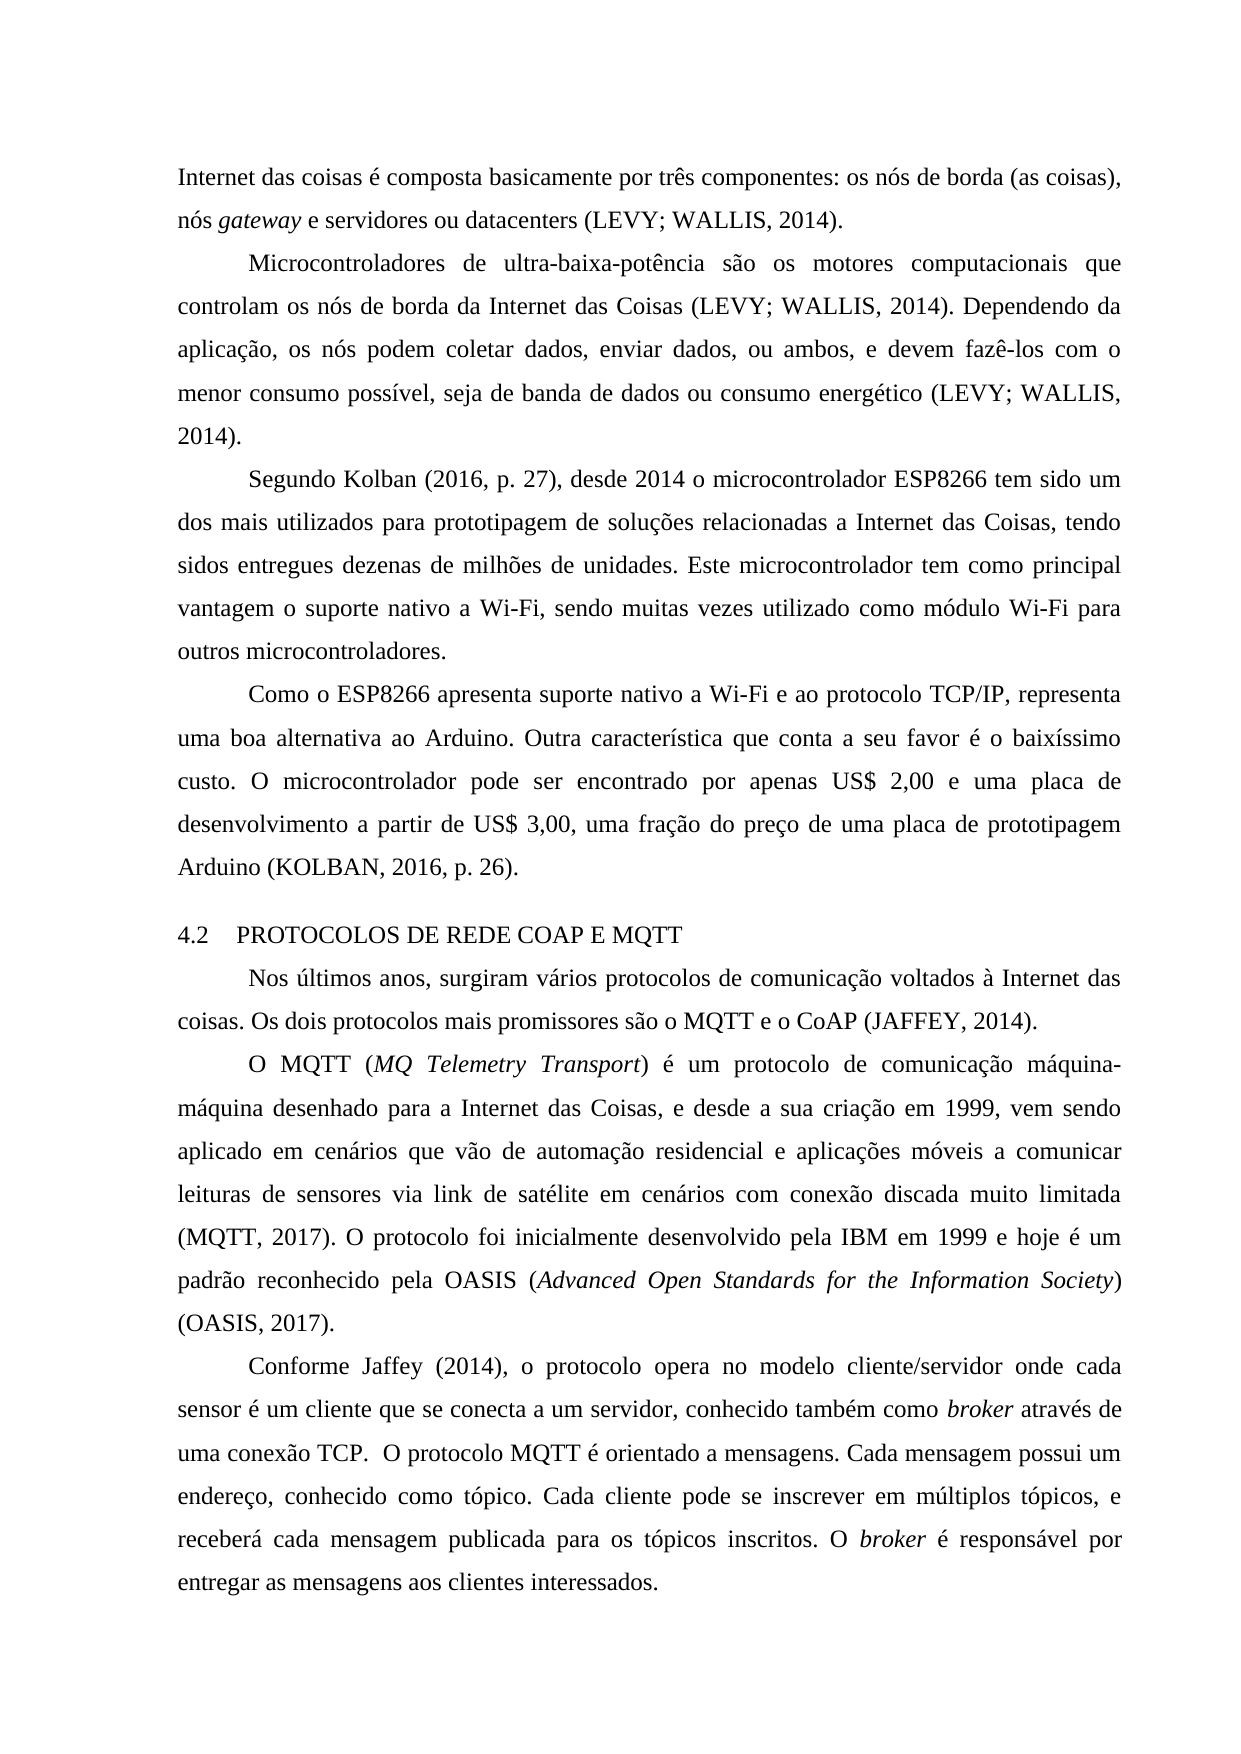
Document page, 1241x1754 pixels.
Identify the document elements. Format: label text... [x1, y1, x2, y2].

text Conforme Jaffey (2014), o protocolo opera no modelo cliente/servidor onde cada sensor é um cliente que se conecta a um servidor, conhecido também como broker através de uma conexão TCP. O protocolo MQTT é orientado a mensagens. Cada mensagem possui um endereço, conhecido como tópico. Cada cliente pode se inscrever em múltiplos tópicos, e receberá cada mensagem publicada para os tópicos inscritos. O broker é responsável por entregar as mensagens aos clientes interessados. [177, 1351, 1122, 1596]
text Microcontroladores de ultra-baixa-potência são os motores computacionais que controlam os nós de borda da Internet das Coisas (LEVY; WALLIS, 2014). Dependendo da aplicação, os nós podem coletar dados, enviar dados, ou ambos, e devem fazê-los com o menor consumo possível, seja de banda de dados ou consumo energético (LEVY; WALLIS, 2014). [177, 248, 1122, 449]
subtitle PROTOCOLOS DE REDE coap e mqtt [177, 920, 1122, 949]
text O MQTT (MQ Telemetry Transport) é um protocolo de comunicação máquina-máquina desenhado para a Internet das Coisas, e desde a sua criação em 1999, vem sendo aplicado em cenários que vão de automação residencial e aplicações móveis a comunicar leituras de sensores via link de satélite em cenários com conexão discada muito limitada (MQTT, 2017). O protocolo foi inicialmente desenvolvido pela IBM em 1999 e hoje é um padrão reconhecido pela OASIS (Advanced Open Standards for the Information Society) (OASIS, 2017). [177, 1049, 1122, 1337]
text Segundo Kolban (2016, p. 27), desde 2014 o microcontrolador ESP8266 tem sido um dos mais utilizados para prototipagem de soluções relacionadas a Internet das Coisas, tendo sidos entregues dezenas de milhões de unidades. Este microcontrolador tem como principal vantagem o suporte nativo a Wi-Fi, sendo muitas vezes utilizado como módulo Wi-Fi para outros microcontroladores. [177, 464, 1122, 665]
text Nos últimos anos, surgiram vários protocolos de comunicação voltados à Internet das coisas. Os dois protocolos mais promissores são o MQTT e o CoAP (JAFFEY, 2014). [177, 963, 1122, 1035]
text Como o ESP8266 apresenta suporte nativo a Wi-Fi e ao protocolo TCP/IP, representa uma boa alternativa ao Arduino. Outra característica que conta a seu favor é o baixíssimo custo. O microcontrolador pode ser encontrado por apenas US$ 2,00 e uma placa de desenvolvimento a partir de US$ 3,00, uma fração do preço de uma placa de prototipagem Arduino (KOLBAN, 2016, p. 26). [177, 679, 1122, 881]
text Internet das coisas é composta basicamente por três componentes: os nós de borda (as coisas), nós gateway e servidores ou datacenters (LEVY; WALLIS, 2014). [177, 162, 1122, 234]
